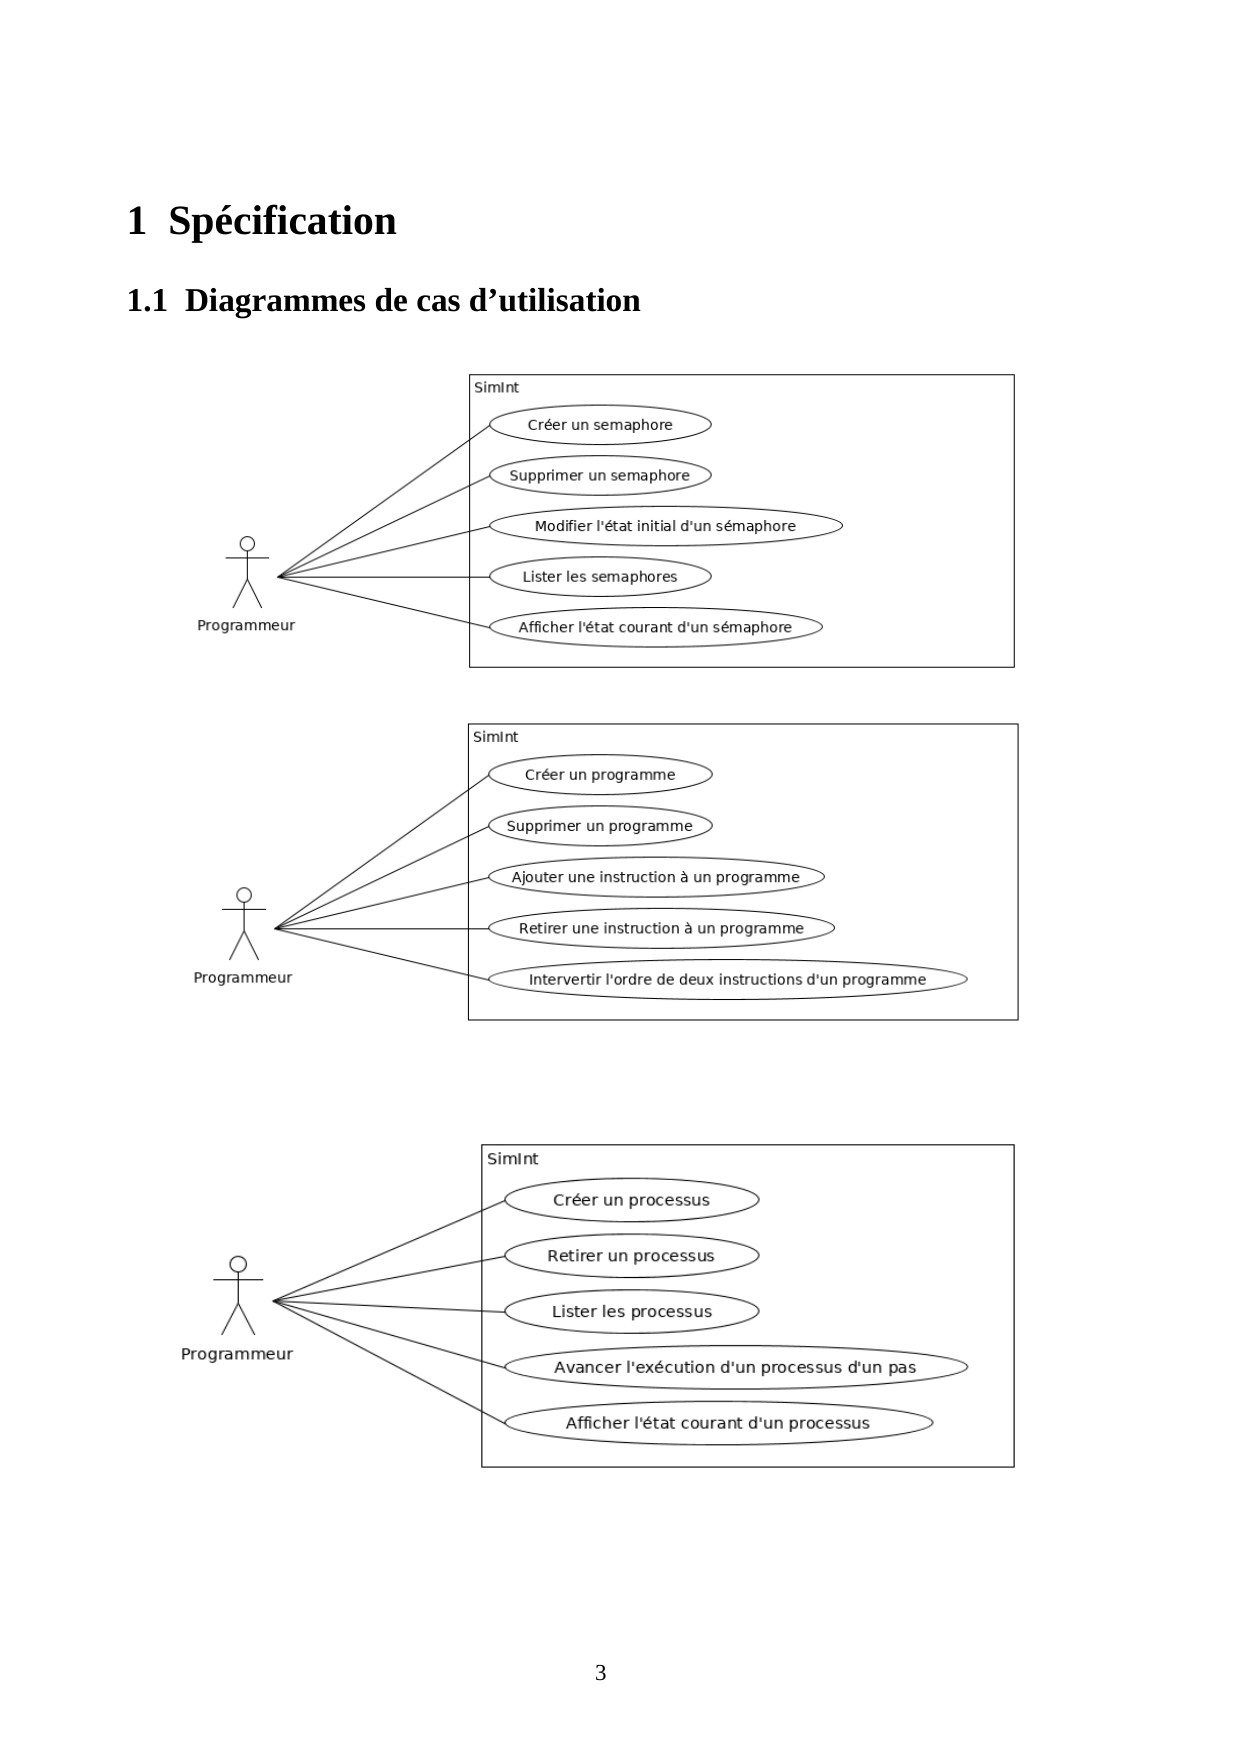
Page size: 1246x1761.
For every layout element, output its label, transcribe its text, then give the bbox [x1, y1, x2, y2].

picture [145, 1122, 1038, 1490]
picture [166, 354, 1035, 688]
subtitle 1.1 Diagrammes de cas d’utilisation [126, 281, 1075, 319]
subtitle 1 Spécification [126, 195, 1075, 243]
picture [162, 704, 1039, 1041]
